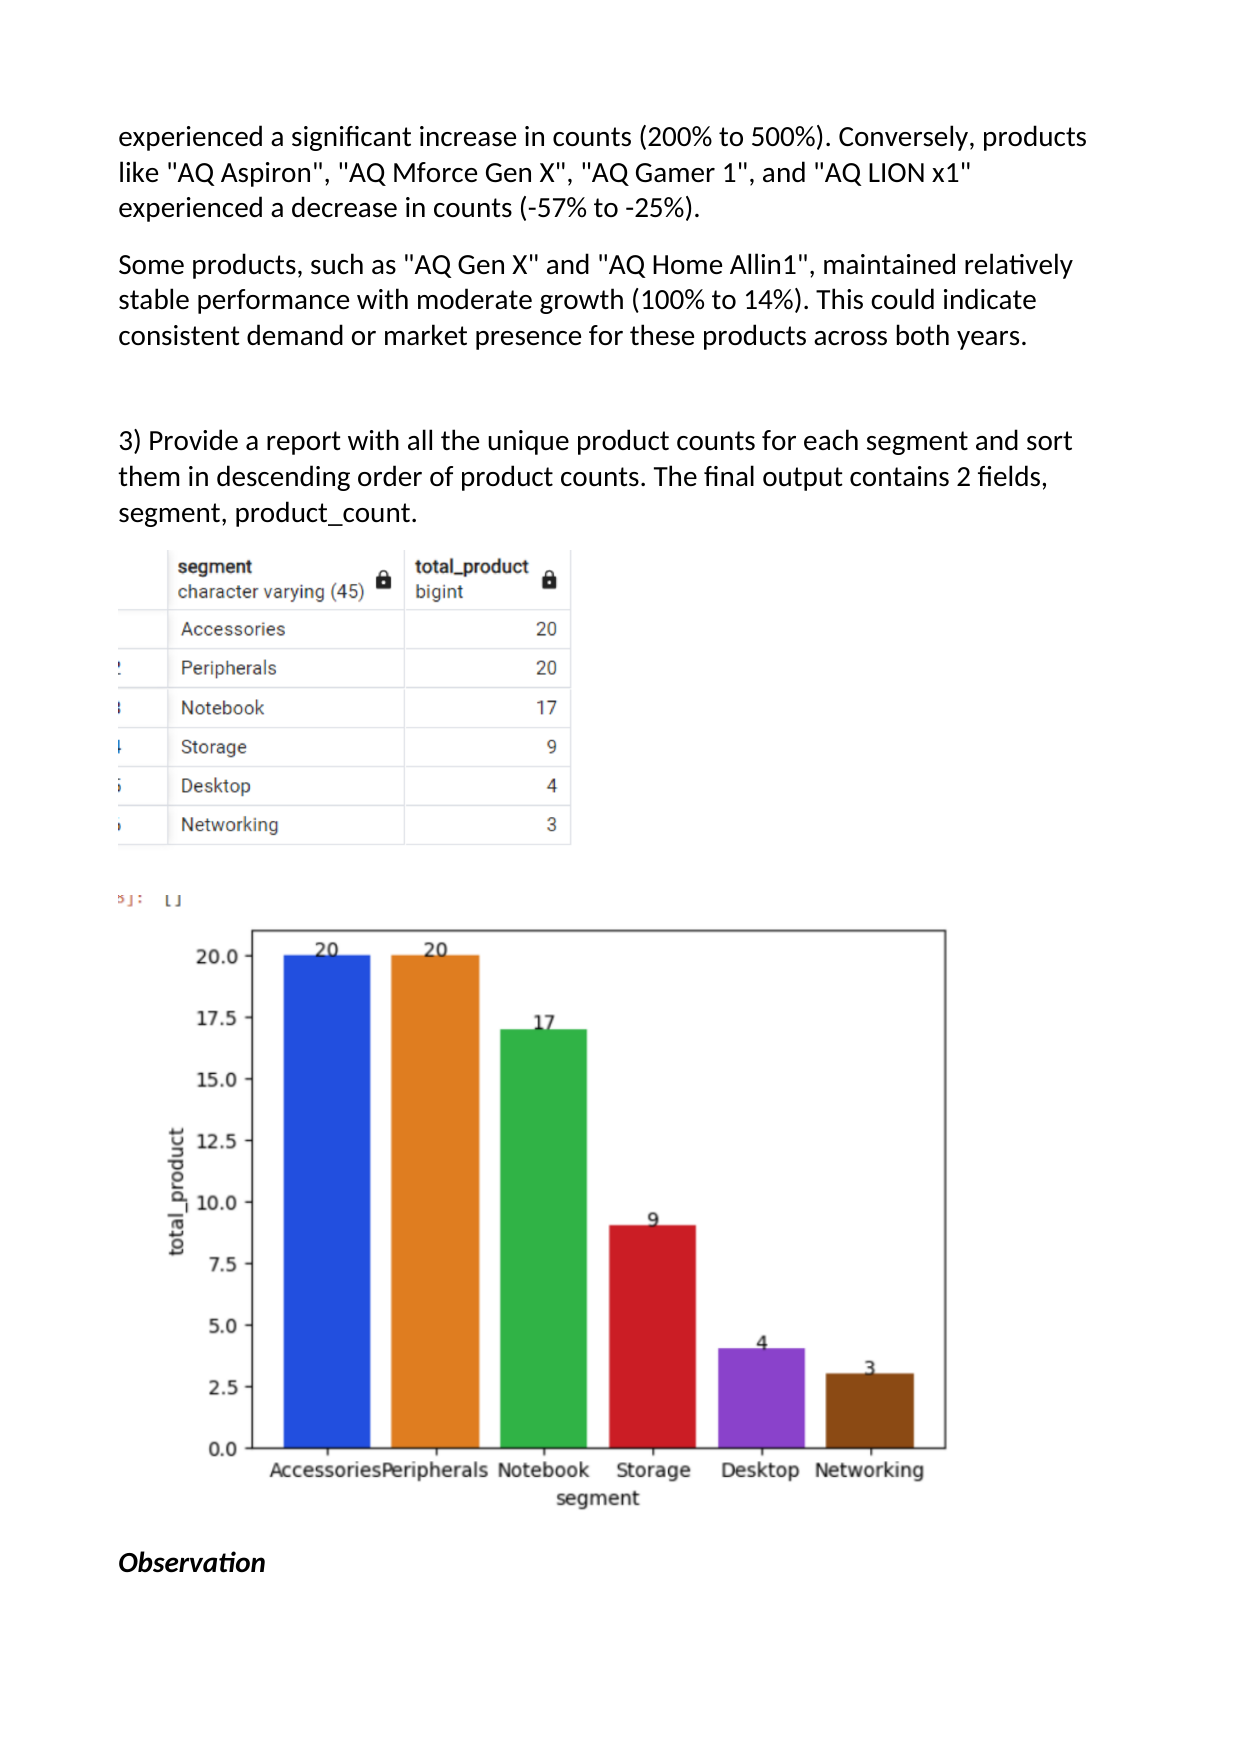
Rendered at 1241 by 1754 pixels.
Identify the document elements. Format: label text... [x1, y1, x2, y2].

text experienced a significant increase in counts (200% to 500%). Conversely, products like "AQ Aspiron", "AQ Mforce Gen X", "AQ Gamer 1", and "AQ LION x1" experienced a decrease in counts (-57% to -25%). [118, 118, 1122, 225]
text Some products, such as "AQ Gen X" and "AQ Home Allin1", maintained relatively stable performance with moderate growth (100% to 14%). This could indicate consistent demand or market presence for these products across both years. [118, 246, 1122, 353]
text 3) Provide a report with all the unique product counts for each segment and sort them in descending order of product counts. The final output contains 2 fields, segment, product_count. [118, 422, 1122, 529]
text Observation [118, 1544, 1122, 1580]
